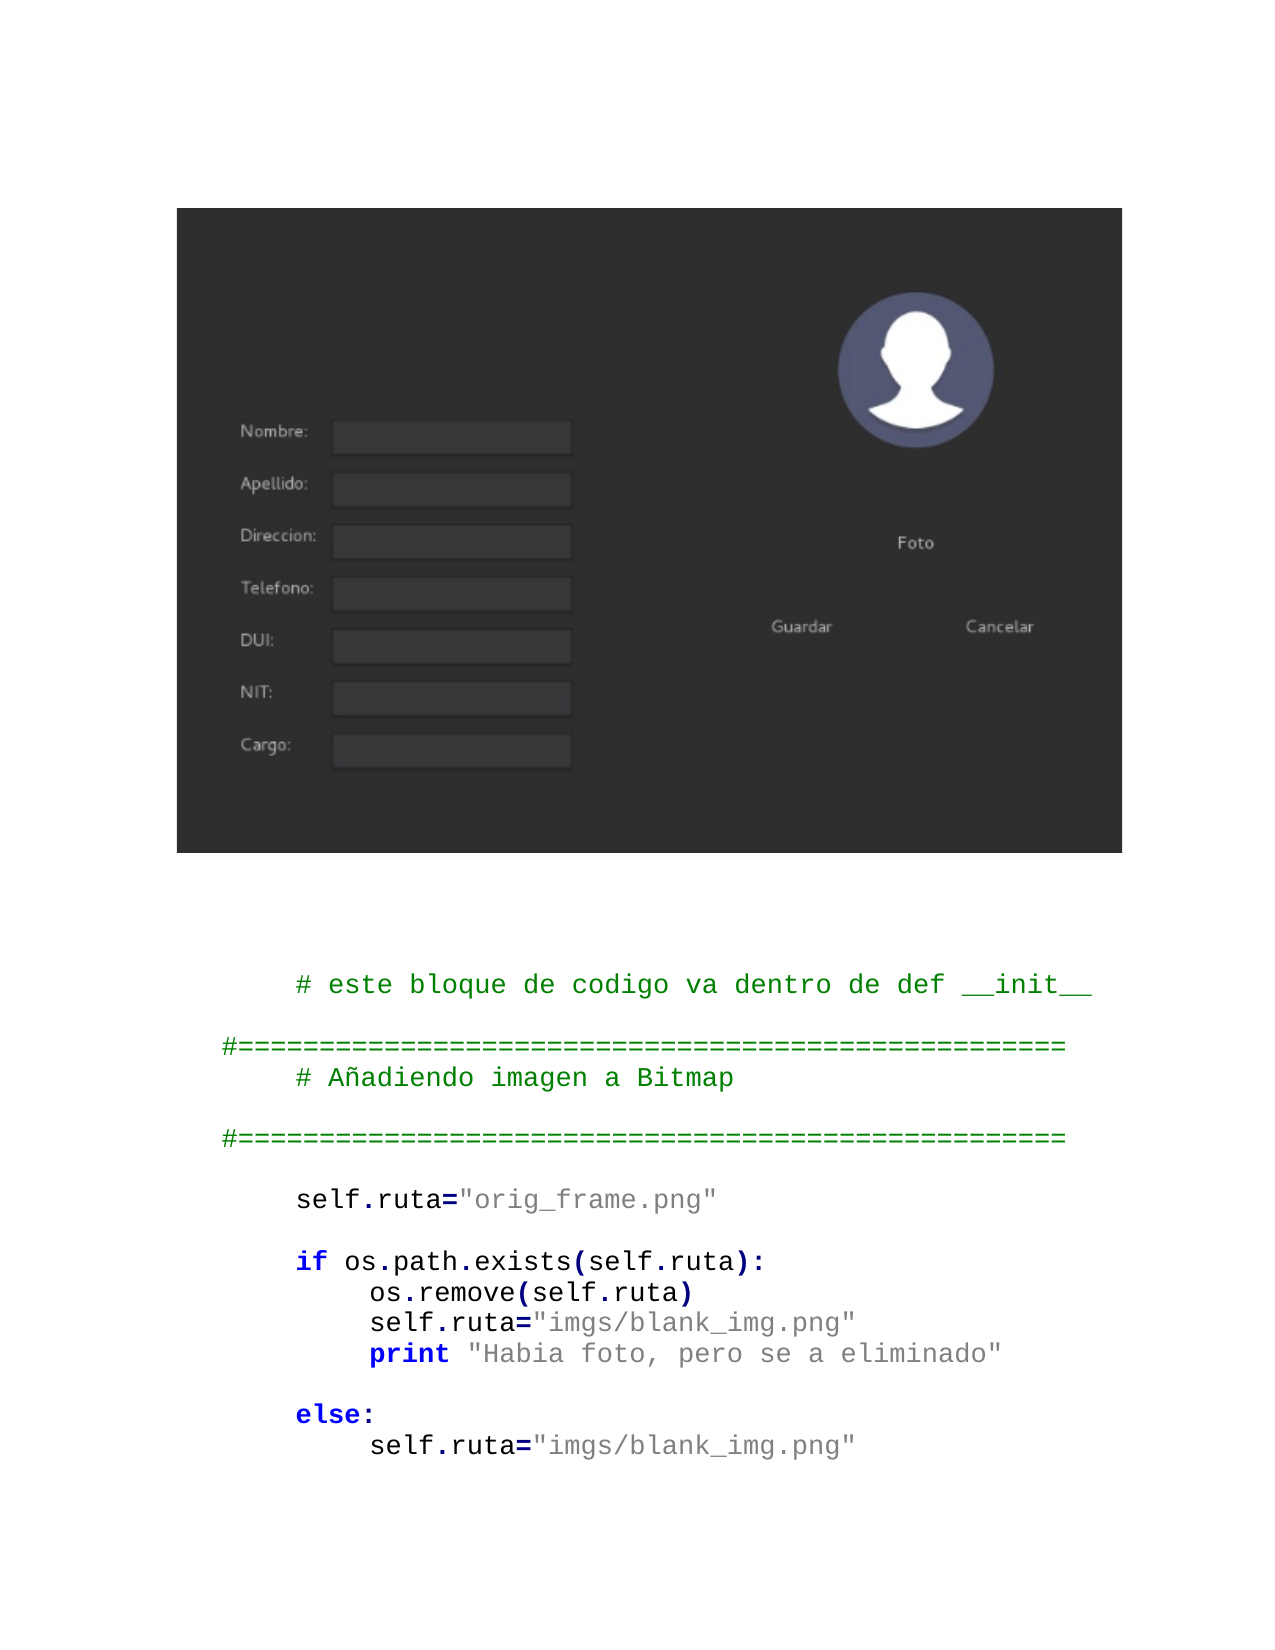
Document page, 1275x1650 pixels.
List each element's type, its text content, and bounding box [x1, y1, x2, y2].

text #=================================================== [148, 1002, 1127, 1063]
text print "Habia foto, pero se a eliminado" [148, 1340, 1127, 1371]
text # Añadiendo imagen a Bitmap [148, 1063, 1127, 1094]
text #=================================================== [148, 1094, 1127, 1156]
text else: [148, 1401, 1127, 1432]
text os.remove(self.ruta) [148, 1278, 1127, 1309]
text # este bloque de codigo va dentro de def __init__ [221, 971, 1127, 1002]
text self.ruta="orig_frame.png" [148, 1186, 1127, 1217]
text self.ruta="imgs/blank_img.png" [148, 1432, 1127, 1463]
text self.ruta="imgs/blank_img.png" [148, 1309, 1127, 1340]
picture [176, 208, 1123, 853]
text if os.path.exists(self.ruta): [148, 1248, 1127, 1278]
